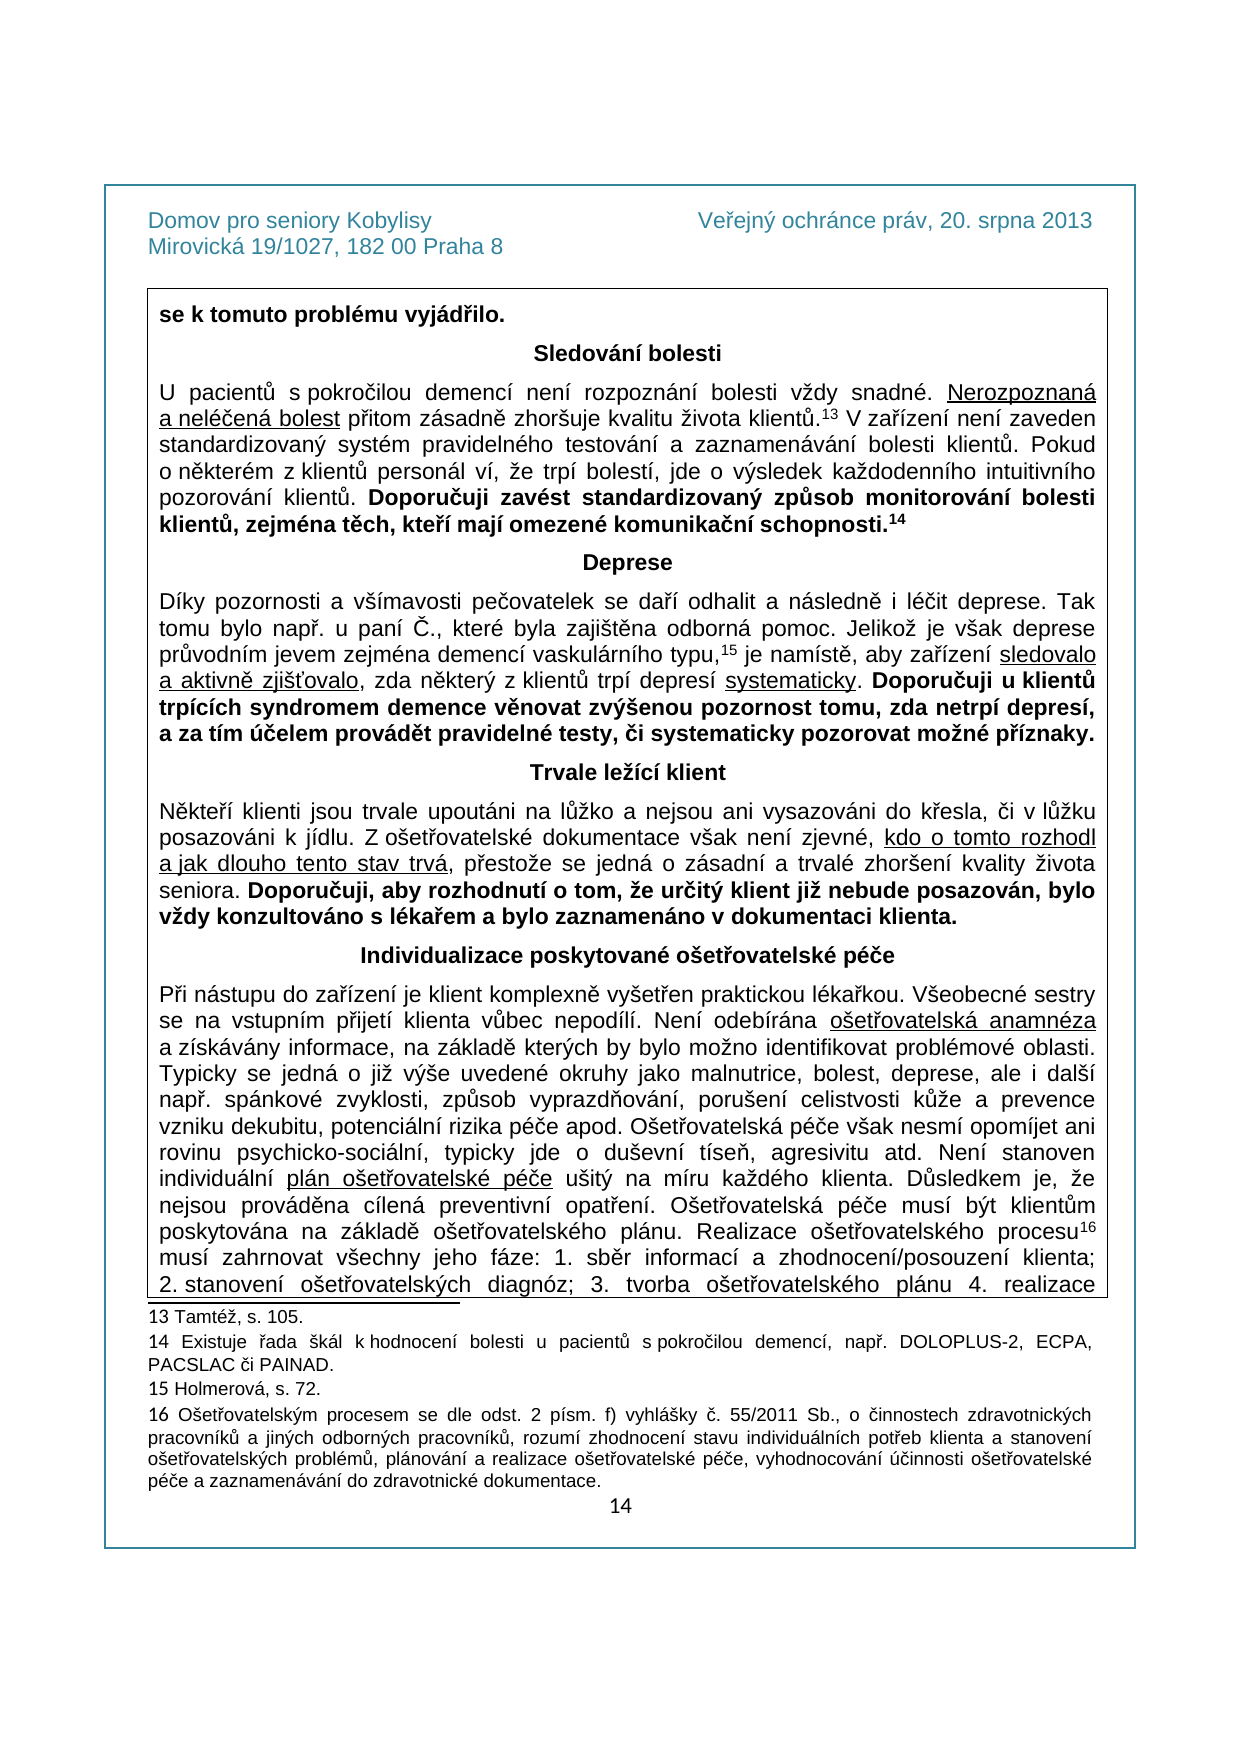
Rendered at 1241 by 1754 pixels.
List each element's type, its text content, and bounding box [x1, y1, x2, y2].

table_cell se k tomuto problému vyjádřilo. Sledování bolesti U pacientů s pokročilou demencí není rozpoznání bolesti vždy snadné. Nerozpoznaná a neléčená bolest přitom zásadně zhoršuje kvalitu života klientů. V zařízení není zaveden standardizovaný systém pravidelného testování a zaznamenávání bolesti klientů. Pokud o některém z klientů personál ví, že trpí bolestí, jde o výsledek každodenního intuitivního pozorování klientů. Doporučuji zavést standardizovaný způsob monitorování bolesti klientů, zejména těch, kteří mají omezené komunikační schopnosti. Deprese Díky pozornosti a všímavosti pečovatelek se daří odhalit a následně i léčit deprese. Tak tomu bylo např. u paní Č., které byla zajištěna odborná pomoc. Jelikož je však deprese průvodním jevem zejména demencí vaskulárního typu, je namístě, aby zařízení sledovalo a aktivně zjišťovalo, zda některý z klientů trpí depresí systematicky. Doporučuji u klientů trpících syndromem demence věnovat zvýšenou pozornost tomu, zda netrpí depresí, a za tím účelem provádět pravidelné testy, či systematicky pozorovat možné příznaky. Trvale ležící klient Někteří klienti jsou trvale upoutáni na lůžko a nejsou ani vysazováni do křesla, či v lůžku posazováni k jídlu. Z ošetřovatelské dokumentace však není zjevné, kdo o tomto rozhodl a jak dlouho tento stav trvá, přestože se jedná o zásadní a trvalé zhoršení kvality života seniora. Doporučuji, aby rozhodnutí o tom, že určitý klient již nebude posazován, bylo vždy konzultováno s lékařem a bylo zaznamenáno v dokumentaci klienta. Individualizace poskytované ošetřovatelské péče Při nástupu do zařízení je klient komplexně vyšetřen praktickou lékařkou. Všeobecné sestry se na vstupním přijetí klienta vůbec nepodílí. Není odebírána ošetřovatelská anamnéza a získávány informace, na základě kterých by bylo možno identifikovat problémové oblasti. Typicky se jedná o již výše uvedené okruhy jako malnutrice, bolest, deprese, ale i další např. spánkové zvyklosti, způsob vyprazdňování, porušení celistvosti kůže a prevence vzniku dekubitu, potenciální rizika péče apod. Ošetřovatelská péče však nesmí opomíjet ani rovinu psychicko-sociální, typicky jde o duševní tíseň, agresivitu atd. Není stanoven individuální plán ošetřovatelské péče ušitý na míru každého klienta. Důsledkem je, že nejsou prováděna cílená preventivní opatření. Ošetřovatelská péče musí být klientům poskytována na základě ošetřovatelského plánu. Realizace ošetřovatelského procesu musí zahrnovat všechny jeho fáze: 1. sběr informací a zhodnocení/posouzení klienta; 2. stanovení ošetřovatelských diagnóz; 3. tvorba ošetřovatelského plánu 4. realizace [148, 289, 1107, 1297]
